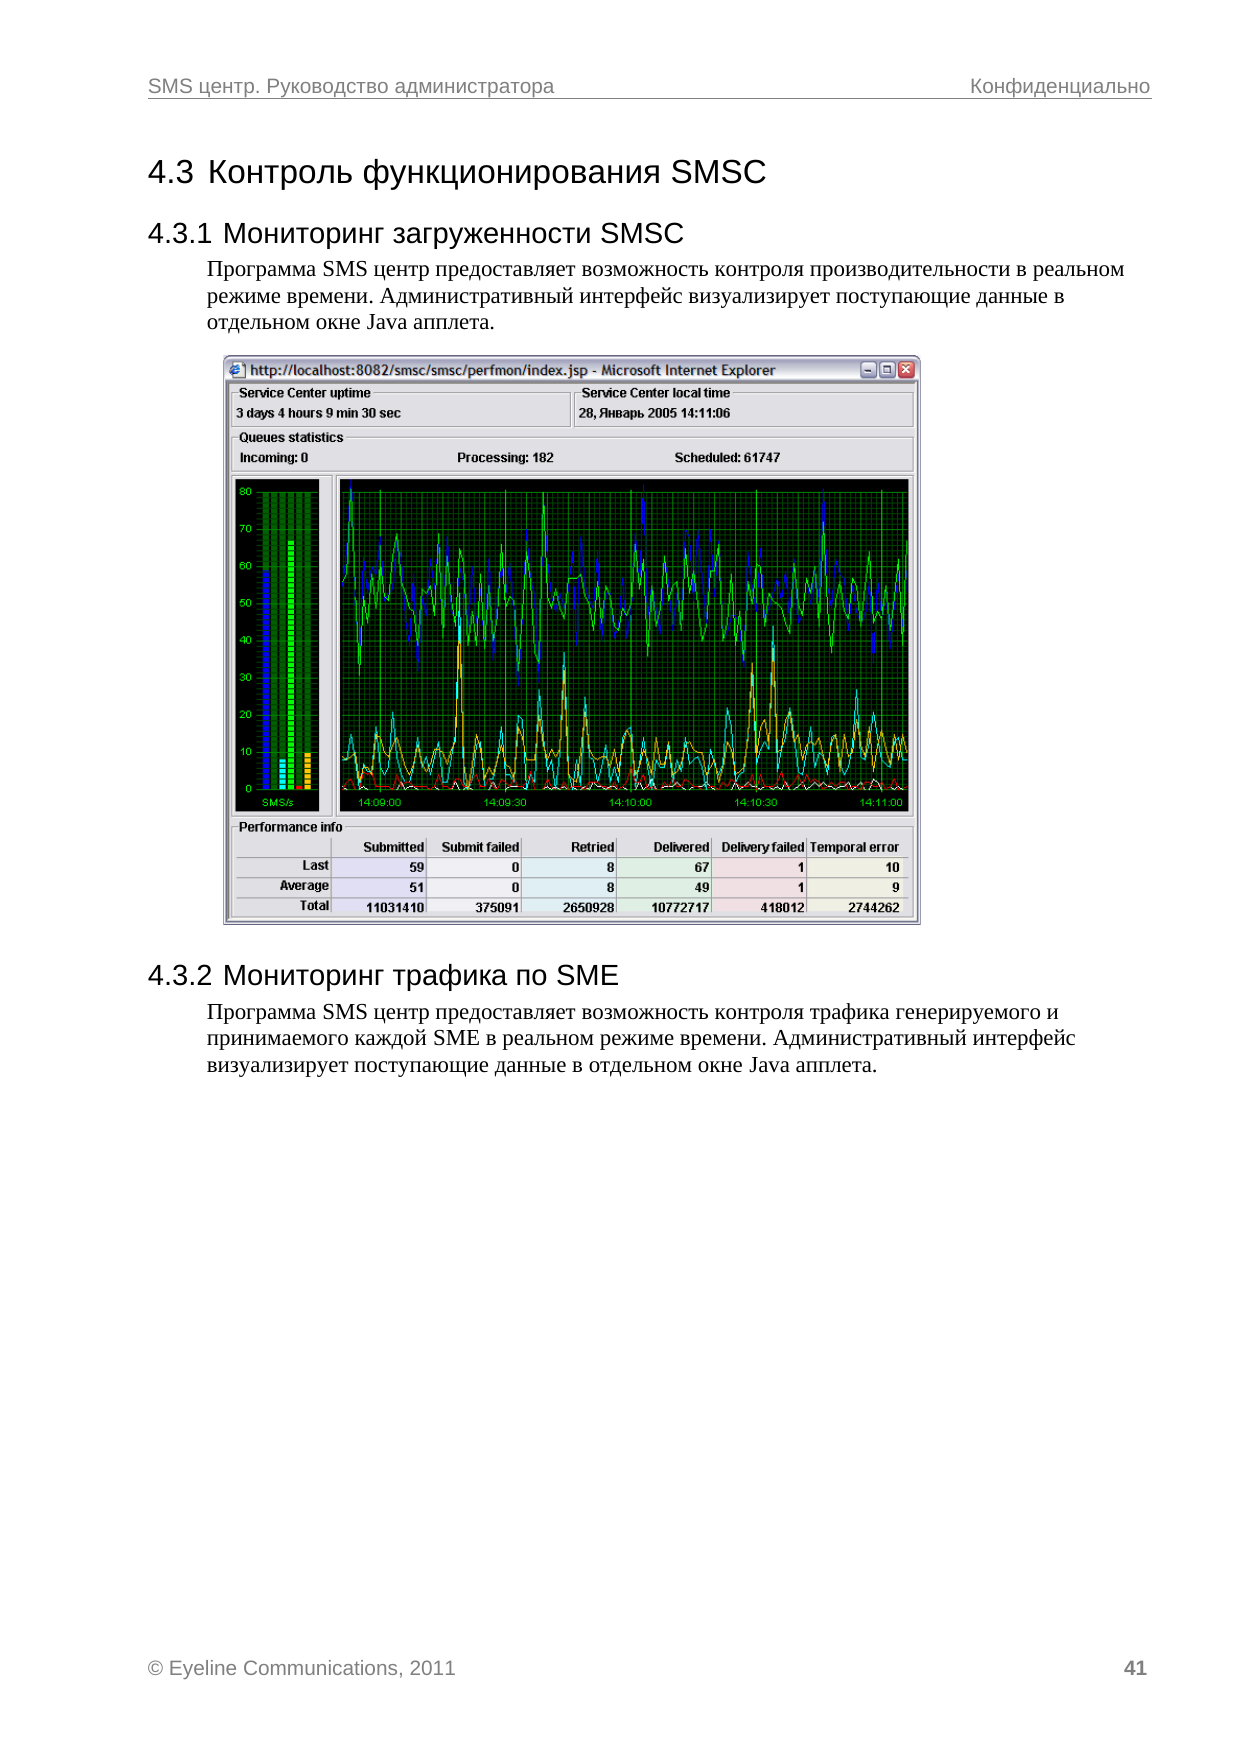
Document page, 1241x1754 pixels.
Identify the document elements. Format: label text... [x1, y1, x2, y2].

subtitle Контроль функционирования SMSC [148, 152, 1152, 191]
picture [223, 355, 921, 925]
text Программа SMS центр предоставляет возможность контроля производительности в реальном режиме времени. Административный интерфейс визуализирует поступающие данные в отдельном окне Java апплета. [207, 256, 1152, 334]
text Программа SMS центр предоставляет возможность контроля трафика генерируемого и принимаемого каждой SME в реальном режиме времени. Административный интерфейс визуализирует поступающие данные в отдельном окне Java апплета. [207, 998, 1152, 1077]
subtitle Мониторинг трафика по SME [148, 958, 1152, 992]
subtitle Мониторинг загруженности SMSC [148, 216, 1152, 249]
